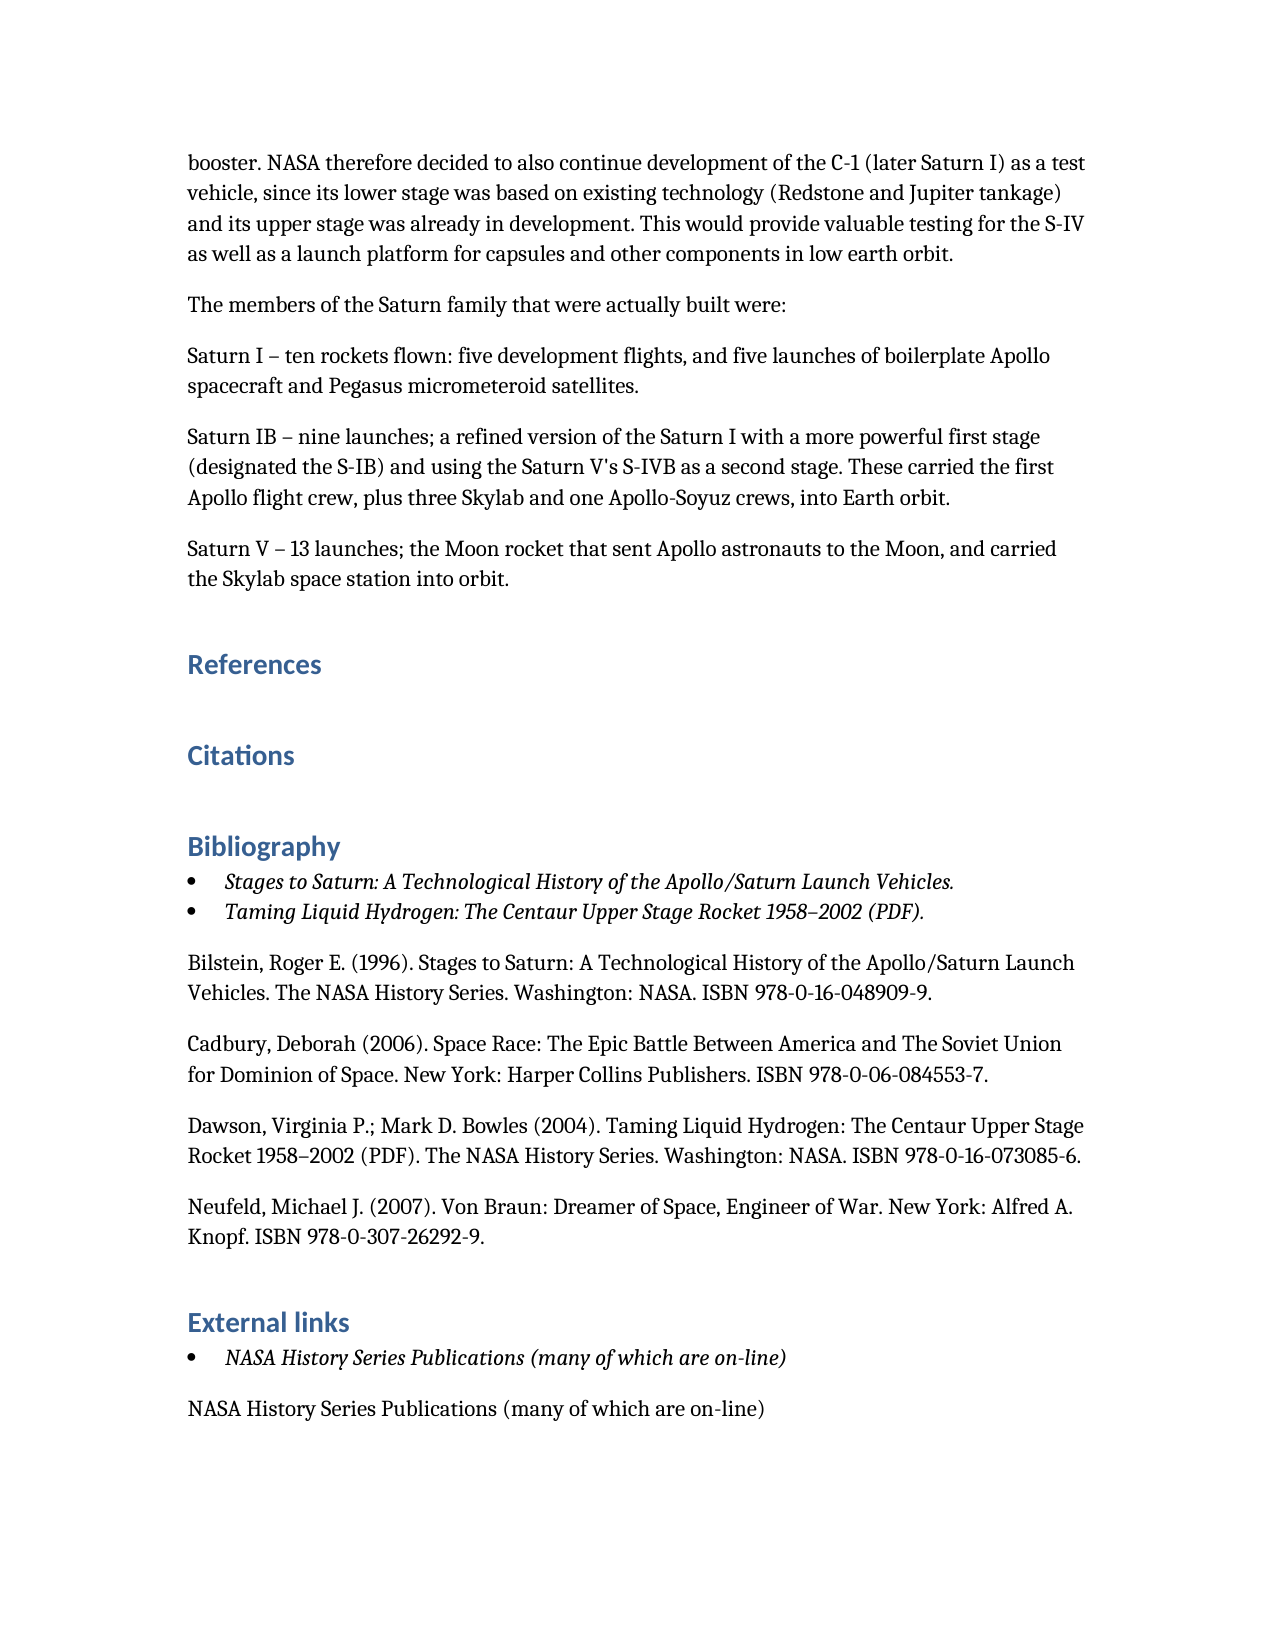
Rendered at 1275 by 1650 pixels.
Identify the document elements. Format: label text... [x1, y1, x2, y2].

list Taming Liquid Hydrogen: The Centaur Upper Stage Rocket 1958–2002 (PDF). [187, 899, 1087, 925]
text Cadbury, Deborah (2006). Space Race: The Epic Battle Between America and The Soviet Union for Dominion of Space. New York: Harper Collins Publishers. ISBN 978-0-06-084553-7. [187, 1031, 1087, 1088]
subtitle External links [187, 1304, 1087, 1340]
text Neufeld, Michael J. (2007). Von Braun: Dreamer of Space, Engineer of War. New York: Alfred A. Knopf. ISBN 978-0-307-26292-9. [187, 1194, 1087, 1250]
text booster. NASA therefore decided to also continue development of the C-1 (later Saturn I) as a test vehicle, since its lower stage was based on existing technology (Redstone and Jupiter tankage) and its upper stage was already in development. This would provide valuable testing for the S-IV as well as a launch platform for capsules and other components in low earth orbit. [187, 150, 1087, 267]
text Bilstein, Roger E. (1996). Stages to Saturn: A Technological History of the Apollo/Saturn Launch Vehicles. The NASA History Series. Washington: NASA. ISBN 978-0-16-048909-9. [187, 950, 1087, 1006]
text Saturn IB – nine launches; a refined version of the Saturn I with a more powerful first stage (designated the S-IB) and using the Saturn V's S-IVB as a second stage. These carried the first Apollo flight crew, plus three Skylab and one Apollo-Soyuz crews, into Earth orbit. [187, 424, 1087, 511]
text Saturn I – ten rockets flown: five development flights, and five launches of boilerplate Apollo spacecraft and Pegasus micrometeroid satellites. [187, 343, 1087, 399]
list Stages to Saturn: A Technological History of the Apollo/Saturn Launch Vehicles. [187, 869, 1087, 895]
text The members of the Saturn family that were actually built were: [187, 292, 1087, 318]
list NASA History Series Publications (many of which are on-line) [187, 1345, 1087, 1371]
text Dawson, Virginia P.; Mark D. Bowles (2004). Taming Liquid Hydrogen: The Centaur Upper Stage Rocket 1958–2002 (PDF). The NASA History Series. Washington: NASA. ISBN 978-0-16-073085-6. [187, 1112, 1087, 1169]
text NASA History Series Publications (many of which are on-line) [187, 1396, 1087, 1422]
subtitle Bibliography [187, 828, 1087, 863]
subtitle Citations [187, 737, 1087, 772]
text Saturn V – 13 launches; the Moon rocket that sent Apollo astronauts to the Moon, and carried the Skylab space station into orbit. [187, 535, 1087, 592]
subtitle References [187, 646, 1087, 681]
